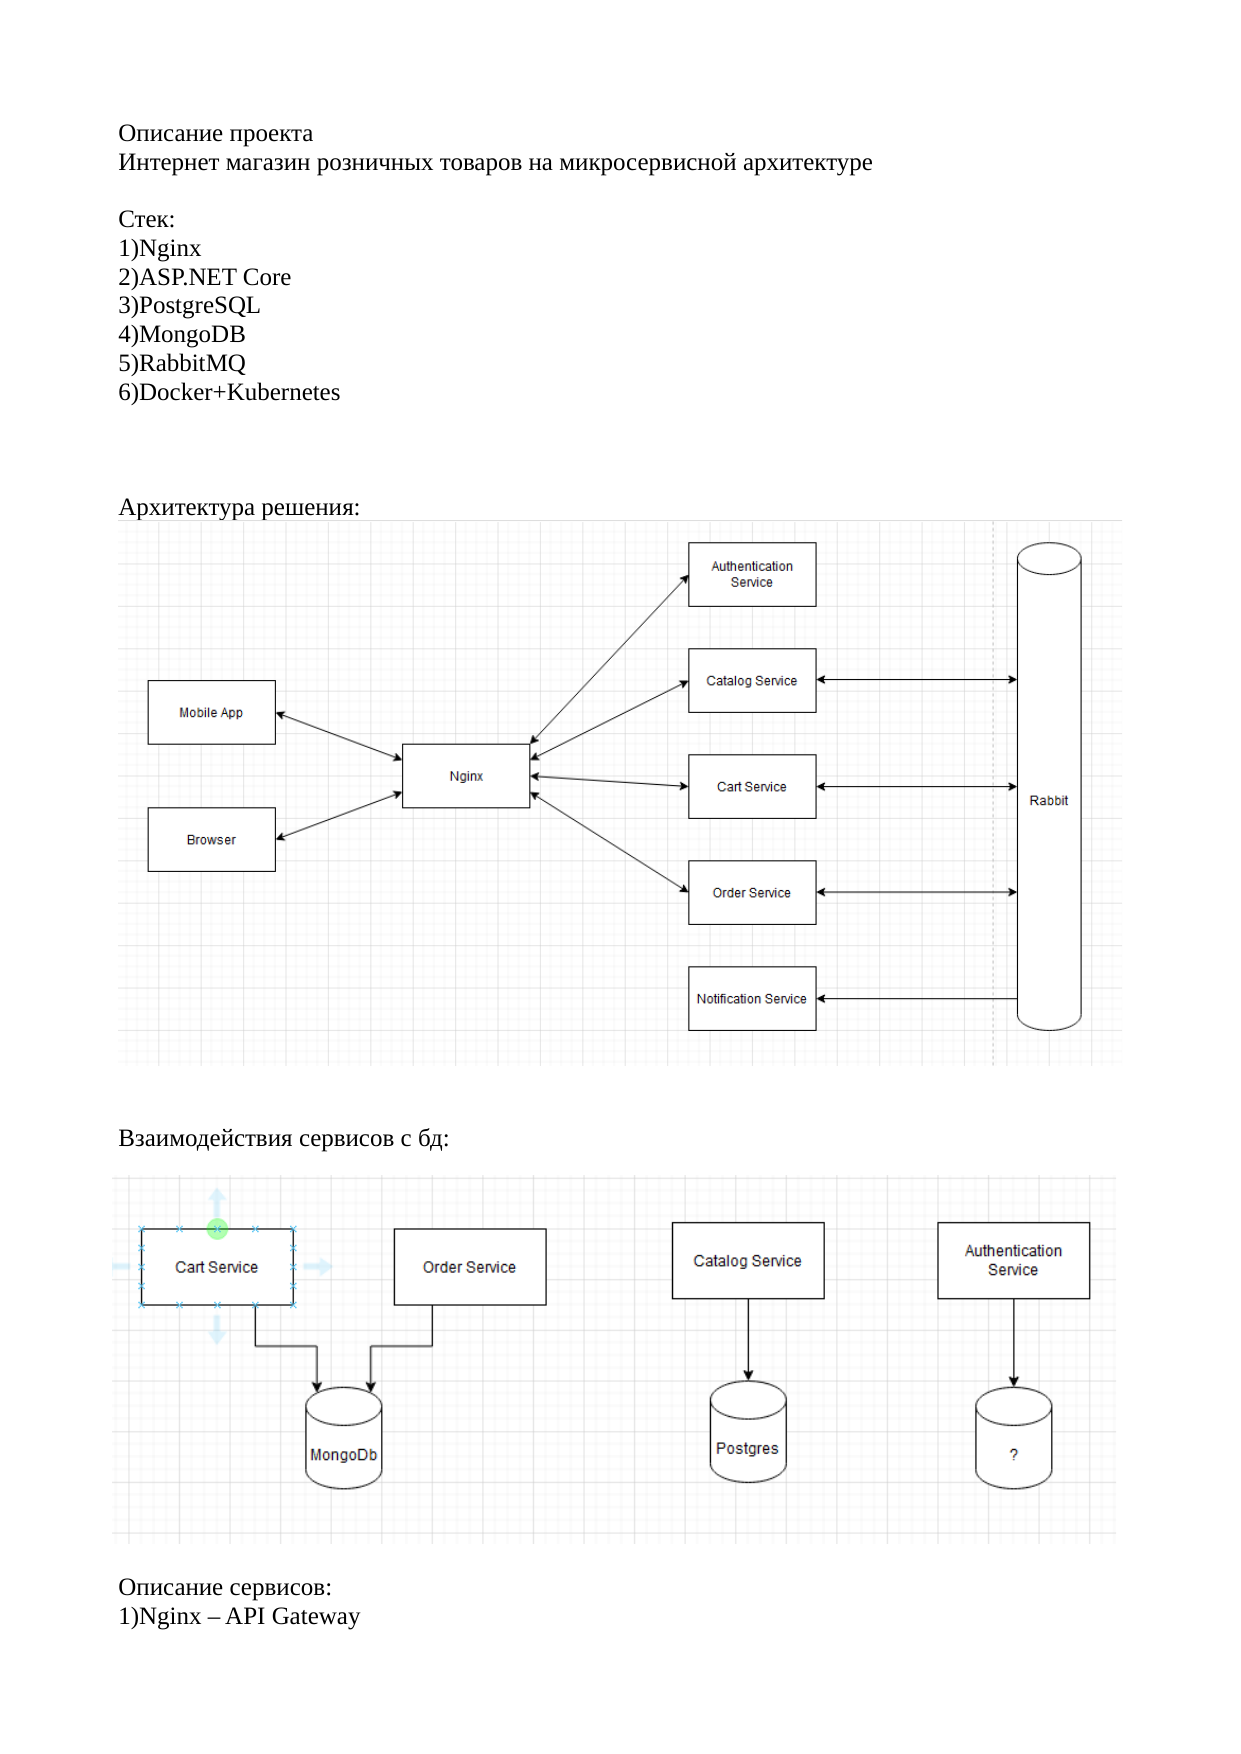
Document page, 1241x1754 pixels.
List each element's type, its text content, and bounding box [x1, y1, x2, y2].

text Интернет магазин розничных товаров на микросервисной архитектуре [118, 147, 1122, 176]
text 1)Nginx [118, 233, 1122, 262]
text 6)Docker+Kubernetes [118, 377, 1122, 406]
text Описание проекта [118, 118, 1122, 147]
text 4)MongoDB [118, 319, 1122, 348]
text Взаимодействия сервисов с бд: [118, 1123, 1122, 1152]
text Архитектура решения: [118, 492, 1122, 520]
picture [118, 520, 1123, 1066]
text Описание сервисов: [118, 1572, 1122, 1601]
text 5)RabbitMQ [118, 348, 1122, 377]
text 3)PostgreSQL [118, 291, 1122, 319]
text Стек: [118, 204, 1122, 233]
picture [112, 1175, 1117, 1544]
text 2)ASP.NET Core [118, 262, 1122, 291]
text 1)Nginx – API Gateway [118, 1601, 1122, 1630]
